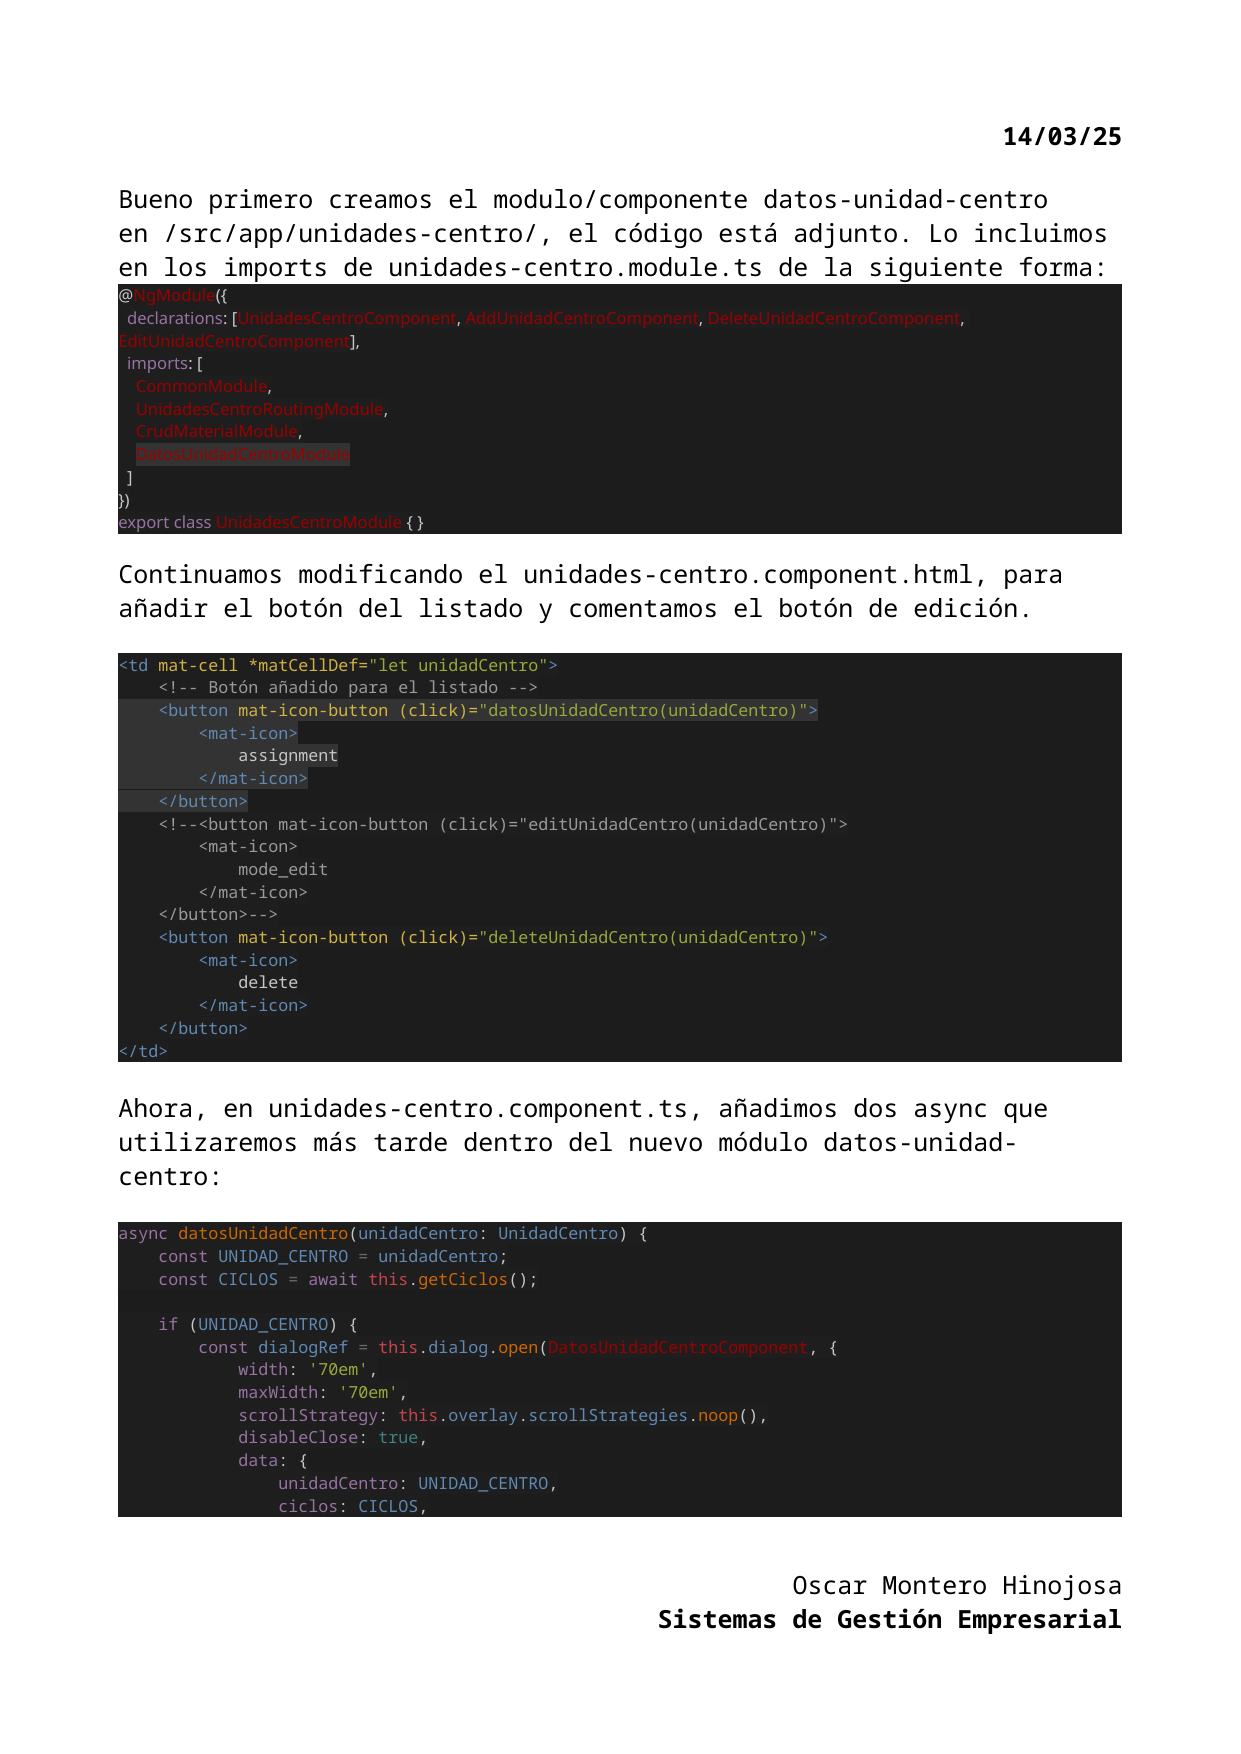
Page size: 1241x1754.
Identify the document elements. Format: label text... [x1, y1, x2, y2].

text <!--<button mat-icon-button (click)="editUnidadCentro(unidadCentro)"> [118, 812, 1122, 835]
text unidadCentro: UNIDAD_CENTRO, [118, 1471, 1122, 1494]
text width: '70em', [118, 1358, 1122, 1381]
text data: { [118, 1449, 1122, 1471]
text </button>--> [118, 903, 1122, 926]
text <button mat-icon-button (click)="datosUnidadCentro(unidadCentro)"> [118, 699, 1122, 721]
text <button mat-icon-button (click)="deleteUnidadCentro(unidadCentro)"> [118, 926, 1122, 948]
text assignment [118, 744, 1122, 767]
text const dialogRef = this.dialog.open(DatosUnidadCentroComponent, { [118, 1335, 1122, 1358]
text <td mat-cell *matCellDef="let unidadCentro"> [118, 653, 1122, 676]
text imports: [ [118, 352, 1122, 375]
text Continuamos modificando el unidades-centro.component.html, para añadir el botón del listado y comentamos el botón de edición. [118, 556, 1122, 624]
text </button> [118, 1017, 1122, 1039]
text <mat-icon> [118, 948, 1122, 971]
text delete [118, 971, 1122, 994]
text Bueno primero creamos el modulo/componente datos-unidad-centro en /src/app/unidades-centro/, el código está adjunto. Lo incluimos en los imports de unidades-centro.module.ts de la siguiente forma: [118, 182, 1122, 284]
text </mat-icon> [118, 994, 1122, 1017]
text scrollStrategy: this.overlay.scrollStrategies.noop(), [118, 1403, 1122, 1426]
text mode_edit [118, 858, 1122, 880]
text </mat-icon> [118, 767, 1122, 789]
text </button> [118, 789, 1122, 812]
text if (UNIDAD_CENTRO) { [118, 1312, 1122, 1335]
text </td> [118, 1039, 1122, 1062]
text @NgModule({ [118, 284, 1122, 307]
text declarations: [UnidadesCentroComponent, AddUnidadCentroComponent, DeleteUnidadCentroComponent, EditUnidadCentroComponent], [118, 307, 1122, 352]
text </mat-icon> [118, 880, 1122, 903]
text maxWidth: '70em', [118, 1381, 1122, 1403]
text const CICLOS = await this.getCiclos(); [118, 1267, 1122, 1290]
text Ahora, en unidades-centro.component.ts, añadimos dos async que utilizaremos más tarde dentro del nuevo módulo datos-unidad-centro: [118, 1091, 1122, 1193]
text DatosUnidadCentroModule [118, 443, 1122, 466]
text ciclos: CICLOS, [118, 1494, 1122, 1517]
text <!-- Botón añadido para el listado --> [118, 676, 1122, 699]
text <mat-icon> [118, 721, 1122, 744]
text export class UnidadesCentroModule { } [118, 511, 1122, 534]
text <mat-icon> [118, 835, 1122, 858]
text const UNIDAD_CENTRO = unidadCentro; [118, 1244, 1122, 1267]
text }) [118, 488, 1122, 511]
text disableClose: true, [118, 1426, 1122, 1449]
text ] [118, 466, 1122, 488]
text UnidadesCentroRoutingModule, [118, 397, 1122, 420]
text CrudMaterialModule, [118, 420, 1122, 443]
text CommonModule, [118, 375, 1122, 397]
text async datosUnidadCentro(unidadCentro: UnidadCentro) { [118, 1222, 1122, 1244]
